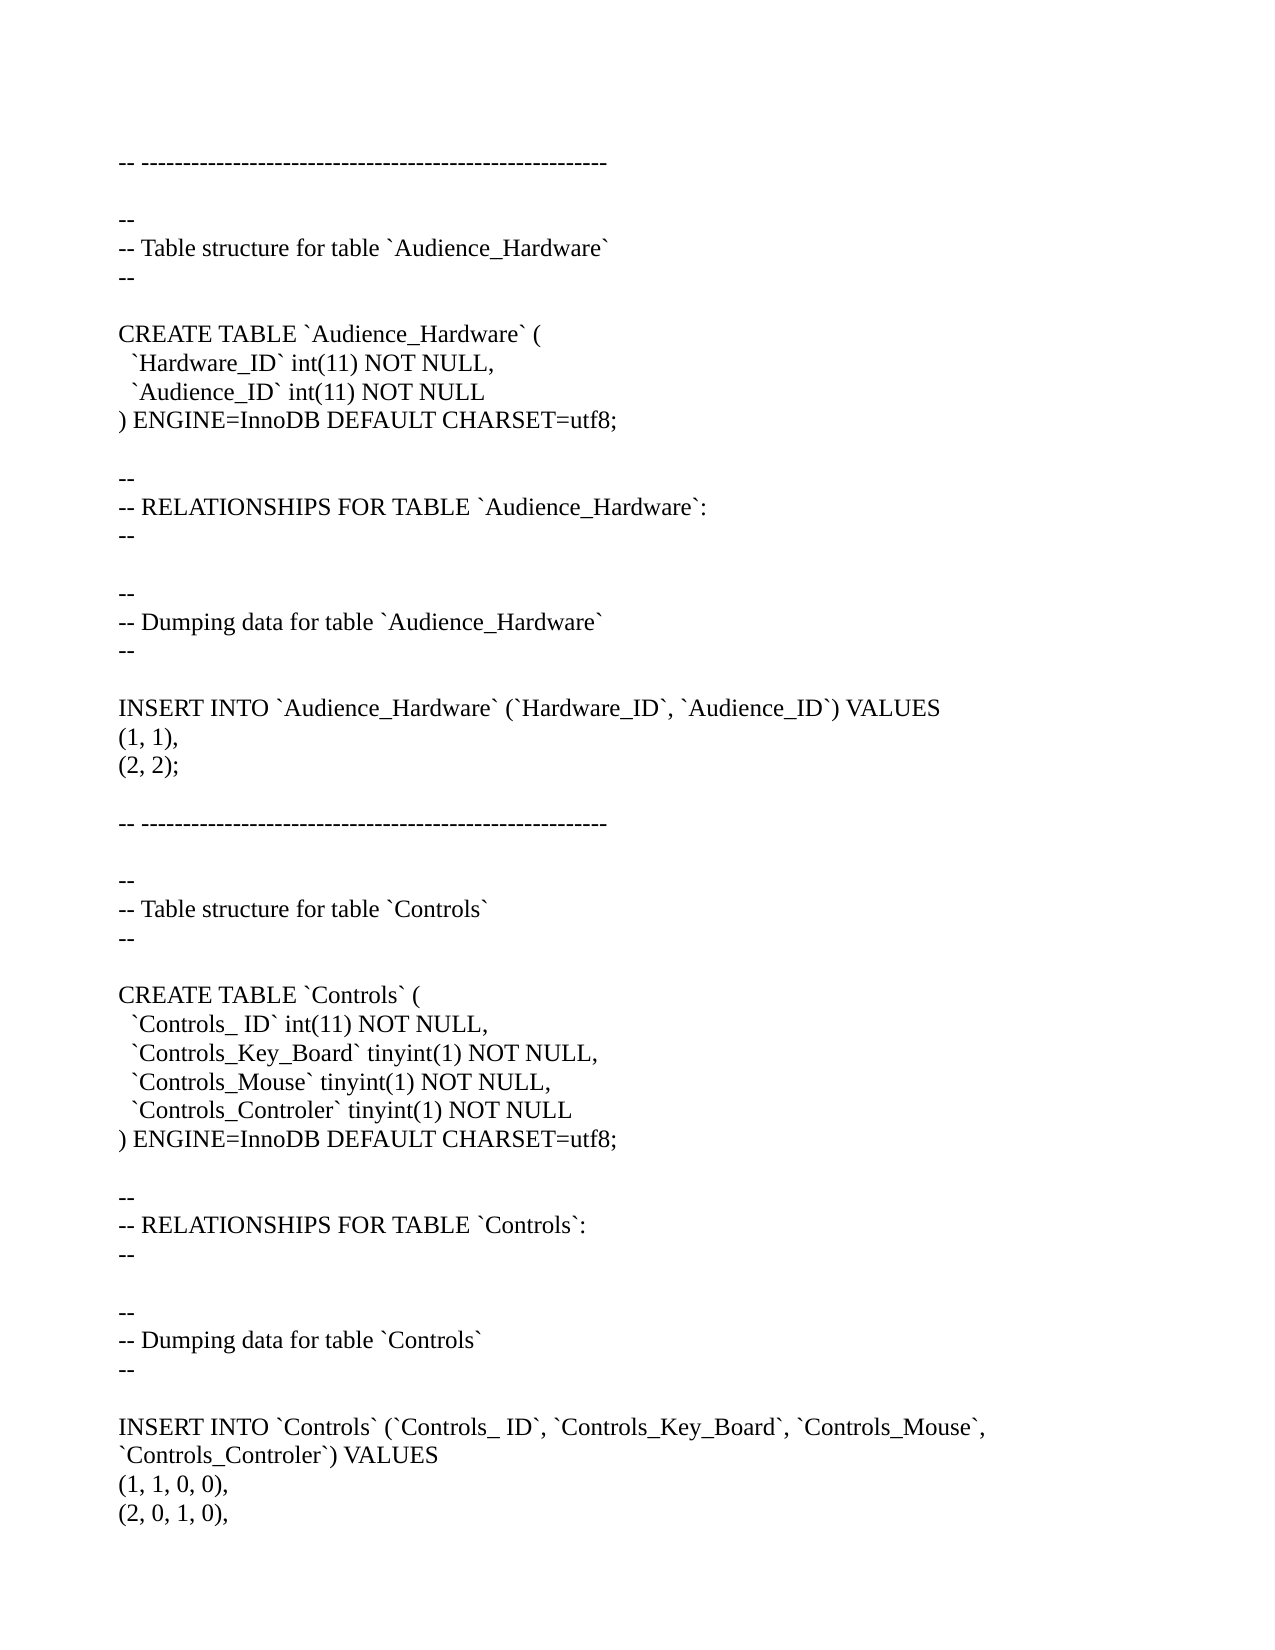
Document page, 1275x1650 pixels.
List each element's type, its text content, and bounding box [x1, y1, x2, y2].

text -- -------------------------------------------------------- -- -- Table structure for table `Audience_Hardware` -- CREATE TABLE `Audience_Hardware` ( `Hardware_ID` int(11) NOT NULL, `Audience_ID` int(11) NOT NULL ) ENGINE=InnoDB DEFAULT CHARSET=utf8; -- -- RELATIONSHIPS FOR TABLE `Audience_Hardware`: -- -- -- Dumping data for table `Audience_Hardware` -- INSERT INTO `Audience_Hardware` (`Hardware_ID`, `Audience_ID`) VALUES (1, 1), (2, 2); -- -------------------------------------------------------- -- -- Table structure for table `Controls` -- CREATE TABLE `Controls` ( `Controls_ ID` int(11) NOT NULL, `Controls_Key_Board` tinyint(1) NOT NULL, `Controls_Mouse` tinyint(1) NOT NULL, `Controls_Controler` tinyint(1) NOT NULL ) ENGINE=InnoDB DEFAULT CHARSET=utf8; -- -- RELATIONSHIPS FOR TABLE `Controls`: -- -- -- Dumping data for table `Controls` -- INSERT INTO `Controls` (`Controls_ ID`, `Controls_Key_Board`, `Controls_Mouse`, `Controls_Controler`) VALUES (1, 1, 0, 0), (2, 0, 1, 0), [118, 118, 1157, 1527]
